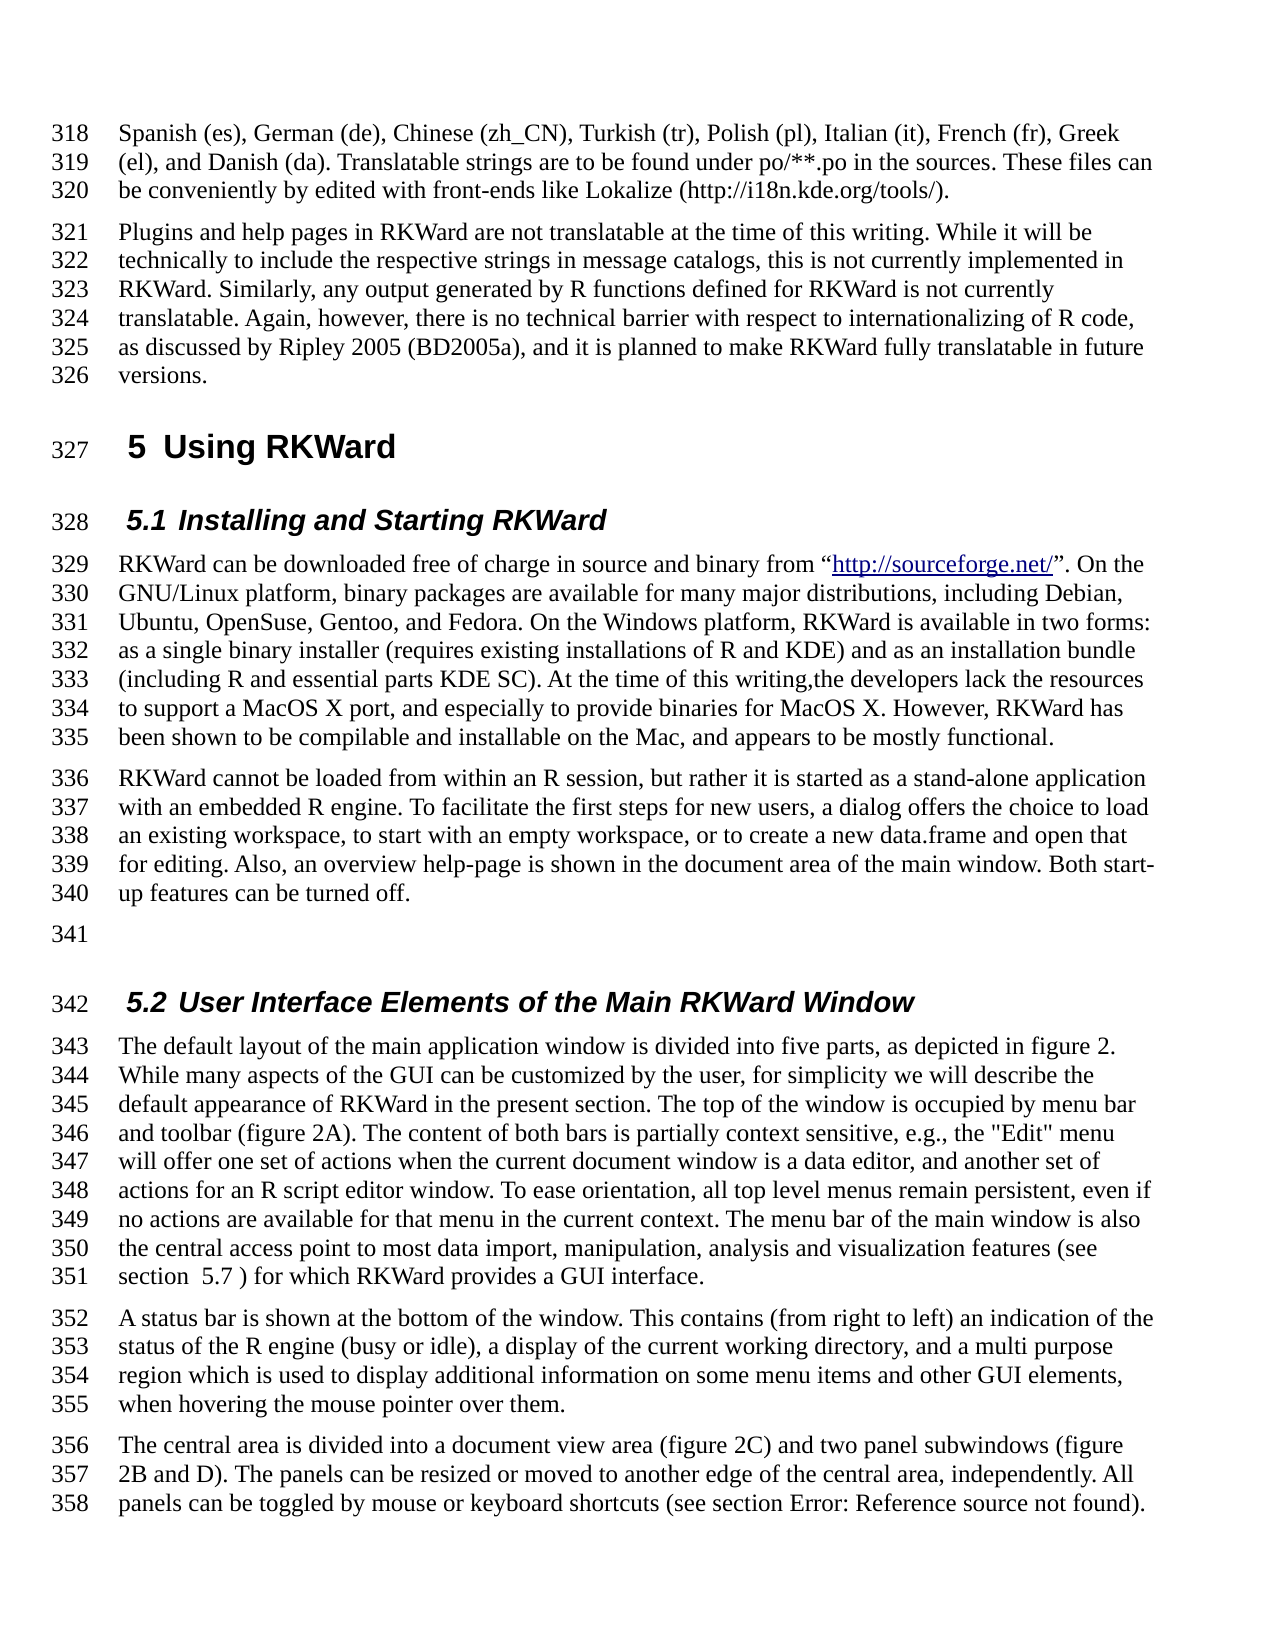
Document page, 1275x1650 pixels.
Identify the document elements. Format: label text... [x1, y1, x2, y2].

text Spanish (es), German (de), Chinese (zh_CN), Turkish (tr), Polish (pl), Italian (it), French (fr), Greek (el), and Danish (da). Translatable strings are to be found under po/**.po in the sources. These files can be conveniently by edited with front-ends like Lokalize (http://i18n.kde.org/tools/). [118, 118, 1157, 204]
subtitle Installing and Starting RKWard [118, 503, 1157, 537]
text The central area is divided into a document view area (figure 2C) and two panel subwindows (figure 2B and D). The panels can be resized or moved to another edge of the central area, independently. All panels can be toggled by mouse or keyboard shortcuts (see section Error: Reference source not found). [118, 1430, 1157, 1516]
text RKWard cannot be loaded from within an R session, but rather it is started as a stand-alone application with an embedded R engine. To facilitate the first steps for new users, a dialog offers the choice to load an existing workspace, to start with an empty workspace, or to create a new data.frame and open that for editing. Also, an overview help-page is shown in the document area of the main window. Both start-up features can be turned off. [118, 763, 1157, 907]
subtitle Using RKWard [118, 427, 1157, 466]
text A status bar is shown at the bottom of the window. This contains (from right to left) an indication of the status of the R engine (busy or idle), a display of the current working directory, and a multi purpose region which is used to display additional information on some menu items and other GUI elements, when hovering the mouse pointer over them. [118, 1303, 1157, 1418]
subtitle User Interface Elements of the Main RKWard Window [118, 985, 1157, 1019]
text The default layout of the main application window is divided into five parts, as depicted in figure 2. While many aspects of the GUI can be customized by the user, for simplicity we will describe the default appearance of RKWard in the present section. The top of the window is occupied by menu bar and toolbar (figure 2A). The content of both bars is partially context sensitive, e.g., the "Edit" menu will offer one set of actions when the current document window is a data editor, and another set of actions for an R script editor window. To ease orientation, all top level menus remain persistent, even if no actions are available for that menu in the current context. The menu bar of the main window is also the central access point to most data import, manipulation, analysis and visualization features (see section 5.7 ) for which RKWard provides a GUI interface. [118, 1031, 1157, 1290]
text RKWard can be downloaded free of charge in source and binary from “http://sourceforge.net/”. On the GNU/Linux platform, binary packages are available for many major distributions, including Debian, Ubuntu, OpenSuse, Gentoo, and Fedora. On the Windows platform, RKWard is available in two forms: as a single binary installer (requires existing installations of R and KDE) and as an installation bundle (including R and essential parts KDE SC). At the time of this writing,the developers lack the resources to support a MacOS X port, and especially to provide binaries for MacOS X. However, RKWard has been shown to be compilable and installable on the Mac, and appears to be mostly functional. [118, 549, 1157, 750]
text Plugins and help pages in RKWard are not translatable at the time of this writing. While it will be technically to include the respective strings in message catalogs, this is not currently implemented in RKWard. Similarly, any output generated by R functions defined for RKWard is not currently translatable. Again, however, there is no technical barrier with respect to internationalizing of R code, as discussed by Ripley 2005 (BD2005a), and it is planned to make RKWard fully translatable in future versions. [118, 217, 1157, 389]
